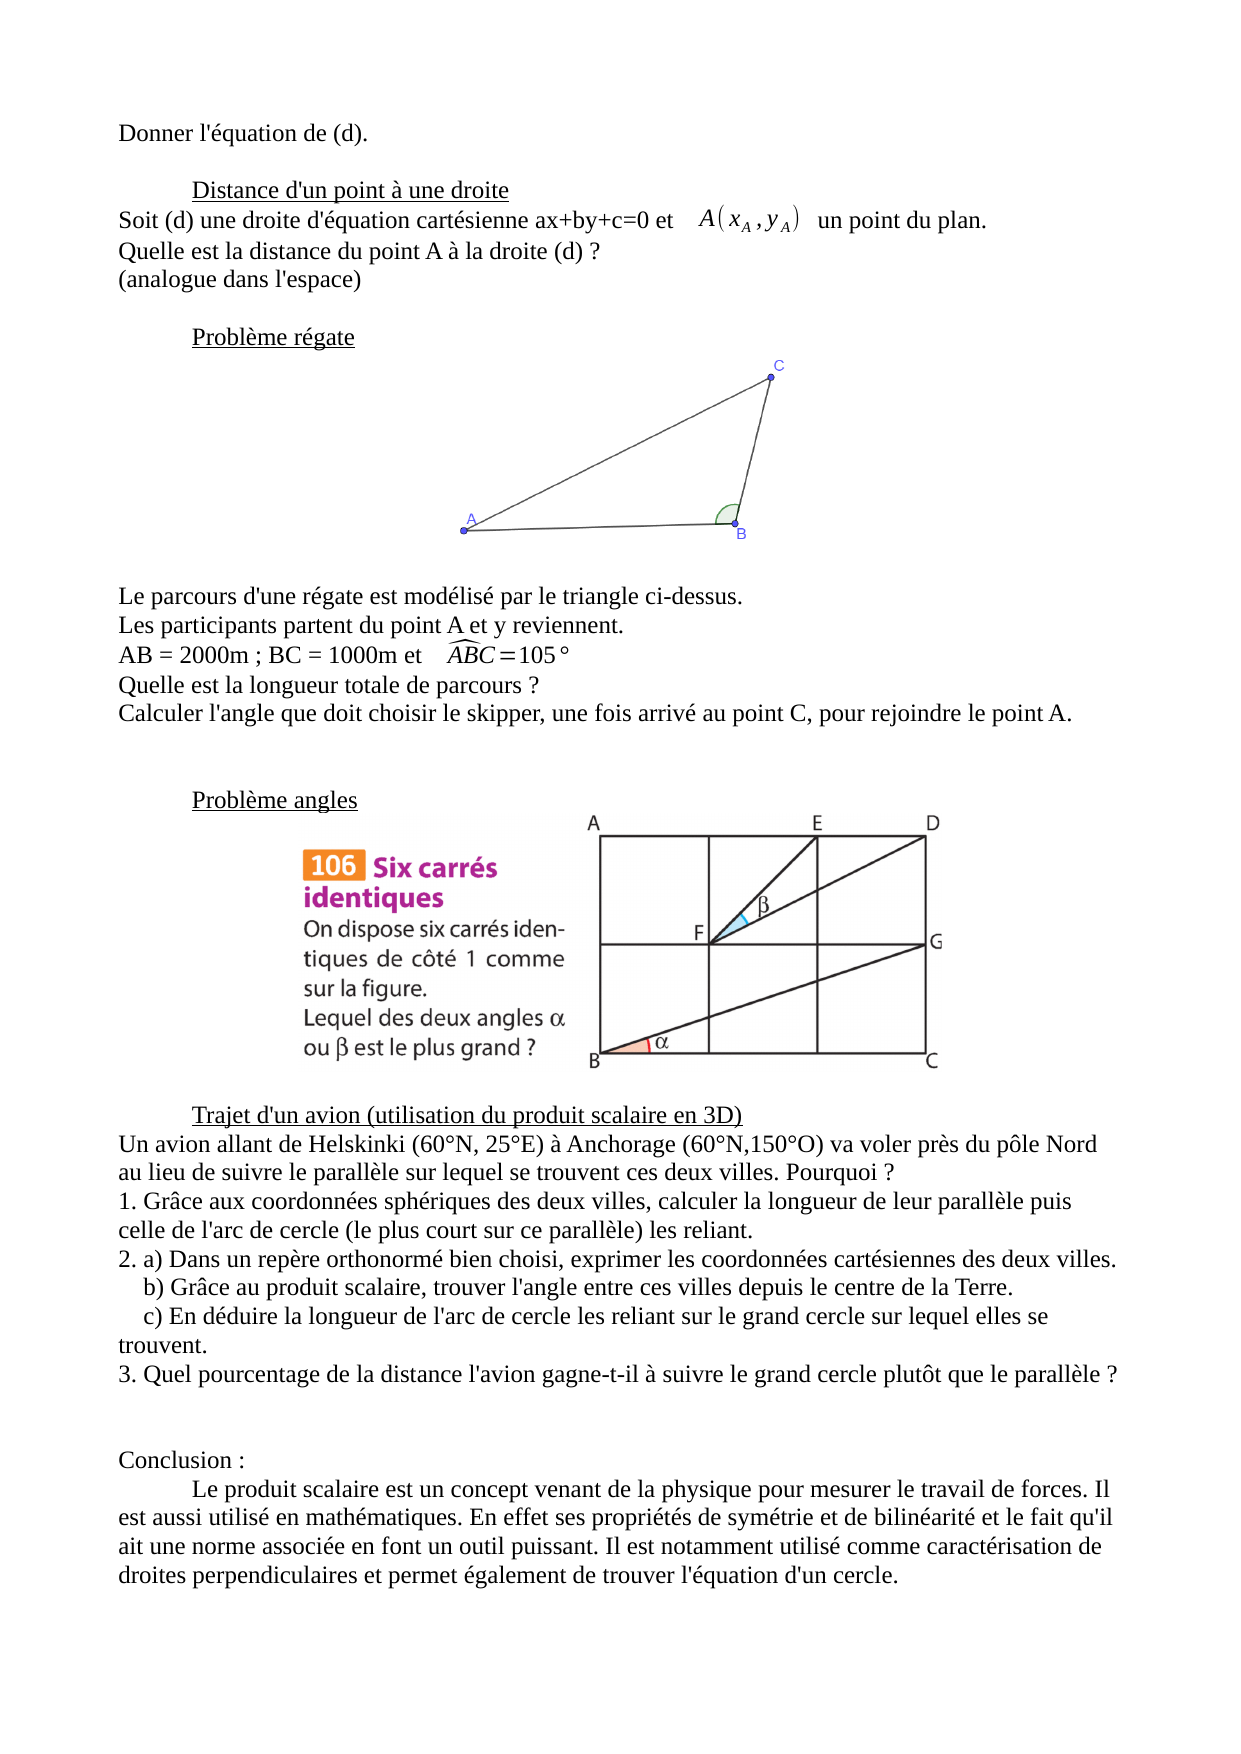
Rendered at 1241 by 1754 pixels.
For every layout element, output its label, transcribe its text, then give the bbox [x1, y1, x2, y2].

text Quelle est la distance du point A à la droite (d) ? [118, 236, 1122, 264]
text Le produit scalaire est un concept venant de la physique pour mesurer le travail de forces. Il est aussi utilisé en mathématiques. En effet ses propriétés de symétrie et de bilinéarité et le fait qu'il ait une norme associée en font un outil puissant. Il est notamment utilisé comme caractérisation de droites perpendiculaires et permet également de trouver l'équation d'un cercle. [118, 1474, 1122, 1589]
picture [298, 813, 942, 1072]
text Calculer l'angle que doit choisir le skipper, une fois arrivé au point C, pour rejoindre le point A. [118, 698, 1122, 727]
text Le parcours d'une régate est modélisé par le triangle ci-dessus. [118, 581, 1122, 610]
text 3. Quel pourcentage de la distance l'avion gagne-t-il à suivre le grand cercle plutôt que le parallèle ? [118, 1359, 1122, 1387]
text c) En déduire la longueur de l'arc de cercle les reliant sur le grand cercle sur lequel elles se trouvent. [118, 1301, 1122, 1359]
text (analogue dans l'espace) [118, 264, 1122, 293]
text Distance d'un point à une droite [118, 176, 1122, 204]
text Soit (d) une droite d'équation cartésienne ax+by+c=0 et un point du plan. [118, 204, 1122, 236]
text Un avion allant de Helskinki (60°N, 25°E) à Anchorage (60°N,150°O) va voler près du pôle Nord au lieu de suivre le parallèle sur lequel se trouvent ces deux villes. Pourquoi ? [118, 1129, 1122, 1186]
text AB = 2000m ; BC = 1000m et [118, 639, 1122, 670]
text 1. Grâce aux coordonnées sphériques des deux villes, calculer la longueur de leur parallèle puis celle de l'arc de cercle (le plus court sur ce parallèle) les reliant. [118, 1186, 1122, 1244]
picture [452, 350, 788, 553]
text Problème régate [118, 322, 1122, 351]
text Conclusion : [118, 1445, 1122, 1474]
text Trajet d'un avion (utilisation du produit scalaire en 3D) [118, 1100, 1122, 1129]
text b) Grâce au produit scalaire, trouver l'angle entre ces villes depuis le centre de la Terre. [118, 1272, 1122, 1301]
text Les participants partent du point A et y reviennent. [118, 610, 1122, 639]
text Problème angles [118, 785, 1122, 813]
text 2. a) Dans un repère orthonormé bien choisi, exprimer les coordonnées cartésiennes des deux villes. [118, 1244, 1122, 1272]
text Quelle est la longueur totale de parcours ? [118, 670, 1122, 698]
text Donner l'équation de (d). [118, 118, 1122, 147]
